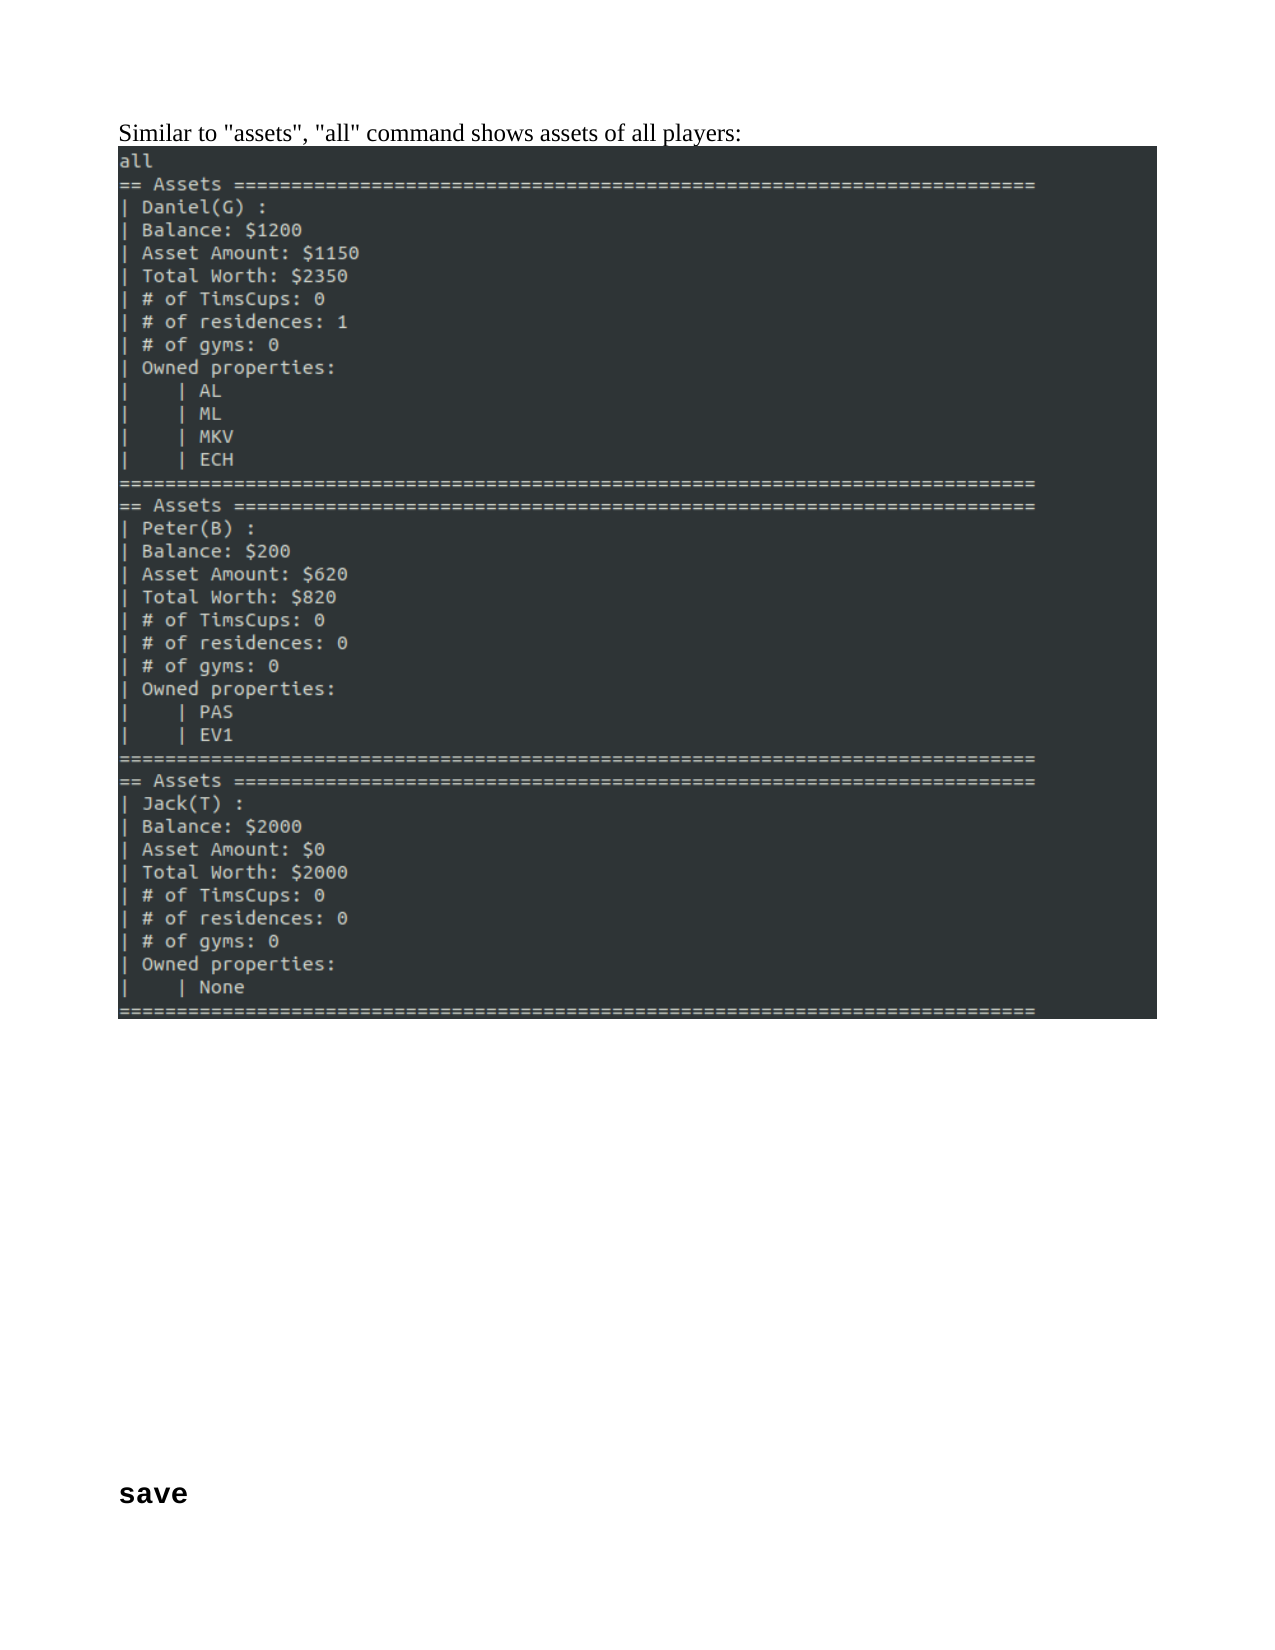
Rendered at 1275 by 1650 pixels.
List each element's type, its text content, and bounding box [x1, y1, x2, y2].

text Similar to "assets", "all" command shows assets of all players: [118, 118, 1157, 146]
picture [118, 146, 1157, 1019]
text save [118, 1479, 1157, 1512]
